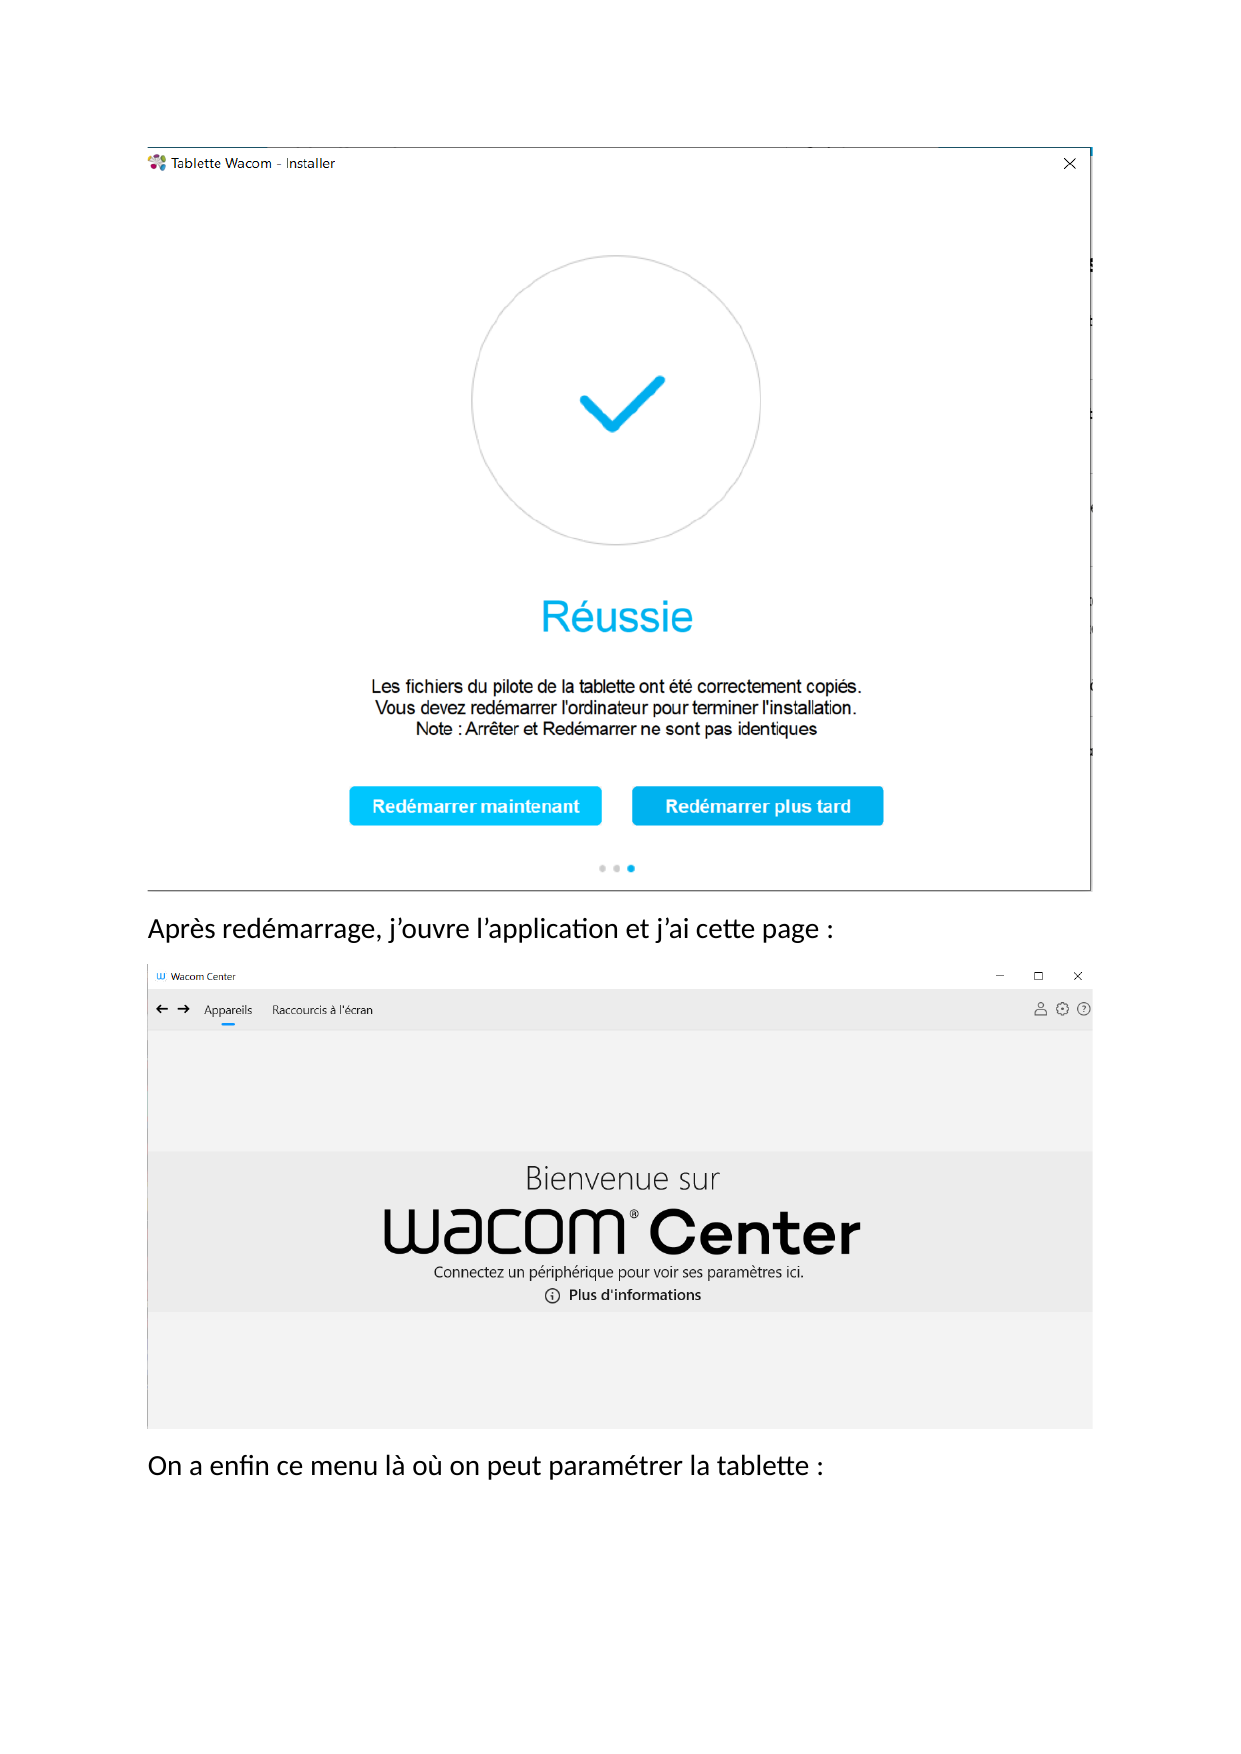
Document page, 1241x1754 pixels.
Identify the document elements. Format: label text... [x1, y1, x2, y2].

text Après redémarrage, j’ouvre l’application et j’ai cette page : [148, 910, 1093, 945]
text On a enfin ce menu là où on peut paramétrer la tablette : [148, 1447, 1093, 1482]
